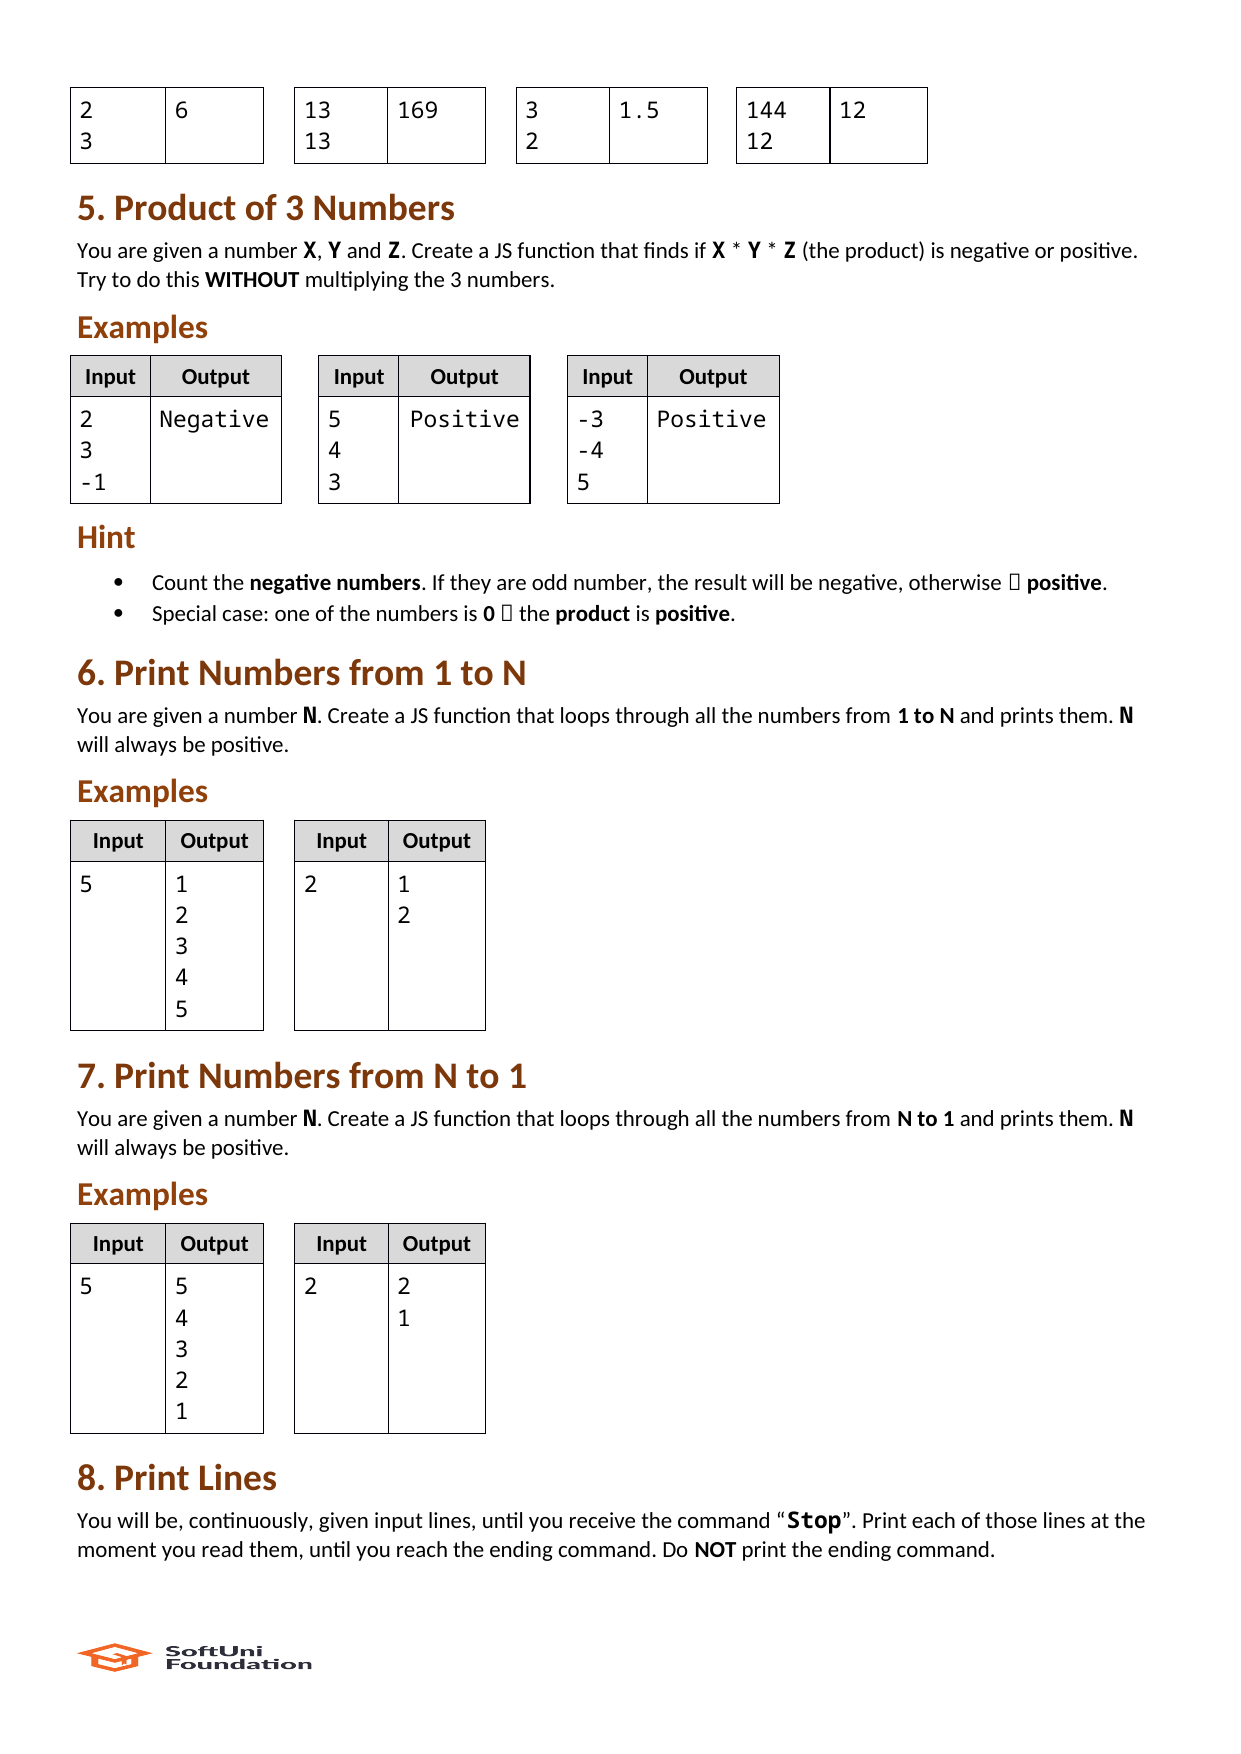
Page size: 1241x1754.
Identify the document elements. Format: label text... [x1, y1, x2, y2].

table_header Input [71, 821, 165, 861]
table_cell 2 3 [71, 88, 165, 162]
table_header [264, 1223, 294, 1263]
table_cell 5 [71, 862, 165, 1030]
table_cell 13 13 [295, 88, 387, 162]
table_header [531, 355, 567, 503]
subtitle Examples [77, 1173, 1163, 1214]
table_cell -3 -4 5 [568, 397, 647, 503]
subtitle Product of 3 Numbers [77, 184, 1163, 230]
table_cell Positive [399, 397, 529, 503]
table_header [264, 820, 294, 861]
table_cell 2 3 -1 [71, 397, 150, 503]
table_cell 2 1 [389, 1264, 485, 1432]
table_cell 5 4 3 2 1 [166, 1264, 263, 1432]
table_cell Negative [151, 397, 281, 503]
table_cell 2 [295, 862, 388, 1030]
table_cell 6 [166, 88, 263, 162]
table_cell 169 [388, 88, 485, 162]
table_header Output [648, 356, 779, 396]
table_header Output [166, 1224, 263, 1263]
text You are given a number X, Y and Z. Create a JS function that finds if X * Y * Z (the product) is negative or positive. Try to do this WITHOUT multiplying the 3 numbers. [77, 234, 1163, 294]
table_cell 2 [295, 1264, 388, 1432]
table_header Input [295, 821, 388, 861]
table_cell 1.5 [610, 88, 707, 162]
table_cell [264, 861, 294, 1030]
table_cell Positive [648, 397, 779, 503]
subtitle Examples [77, 771, 1163, 811]
subtitle Print Numbers from 1 to N [77, 649, 1163, 694]
table_header Input [319, 356, 398, 396]
table_header Input [71, 356, 150, 396]
table_header Input [568, 356, 647, 396]
table_header Output [389, 1224, 485, 1263]
table_header [282, 355, 318, 396]
table_cell [264, 1263, 294, 1432]
table_header [486, 87, 516, 162]
table_cell 144 12 [737, 88, 829, 162]
text You are given a number N. Create a JS function that loops through all the numbers from 1 to N and prints them. N will always be positive. [77, 699, 1163, 758]
table_header Input [295, 1224, 388, 1263]
table_cell [264, 87, 294, 162]
table_cell 5 4 3 [319, 397, 398, 503]
text You are given a number N. Create a JS function that loops through all the numbers from N to 1 and prints them. N will always be positive. [77, 1102, 1163, 1161]
table_header Input [71, 1224, 165, 1263]
table_header Output [389, 821, 485, 861]
table_cell 1 2 3 4 5 [166, 862, 263, 1030]
subtitle Hint [77, 516, 1163, 557]
text You will be, continuously, given input lines, until you receive the command “Stop”. Print each of those lines at the moment you read them, until you reach the ending command. Do NOT print the ending command. [77, 1504, 1163, 1564]
picture [76, 1643, 312, 1672]
subtitle Print Numbers from N to 1 [77, 1052, 1163, 1097]
table_header Output [399, 356, 529, 396]
table_cell [282, 396, 318, 503]
subtitle Print Lines [77, 1454, 1163, 1500]
table_cell 5 [71, 1264, 165, 1432]
table_cell 12 [831, 88, 927, 162]
table_header Output [151, 356, 281, 396]
list Special case: one of the numbers is 0  the product is positive. [114, 597, 1163, 628]
table_header [708, 87, 736, 162]
table_cell 1 2 [389, 862, 485, 1030]
subtitle Examples [77, 306, 1163, 347]
list Count the negative numbers. If they are odd number, the result will be negative, otherwise  positive. [114, 565, 1163, 597]
table_cell 3 2 [517, 88, 609, 162]
table_header Output [166, 821, 263, 861]
